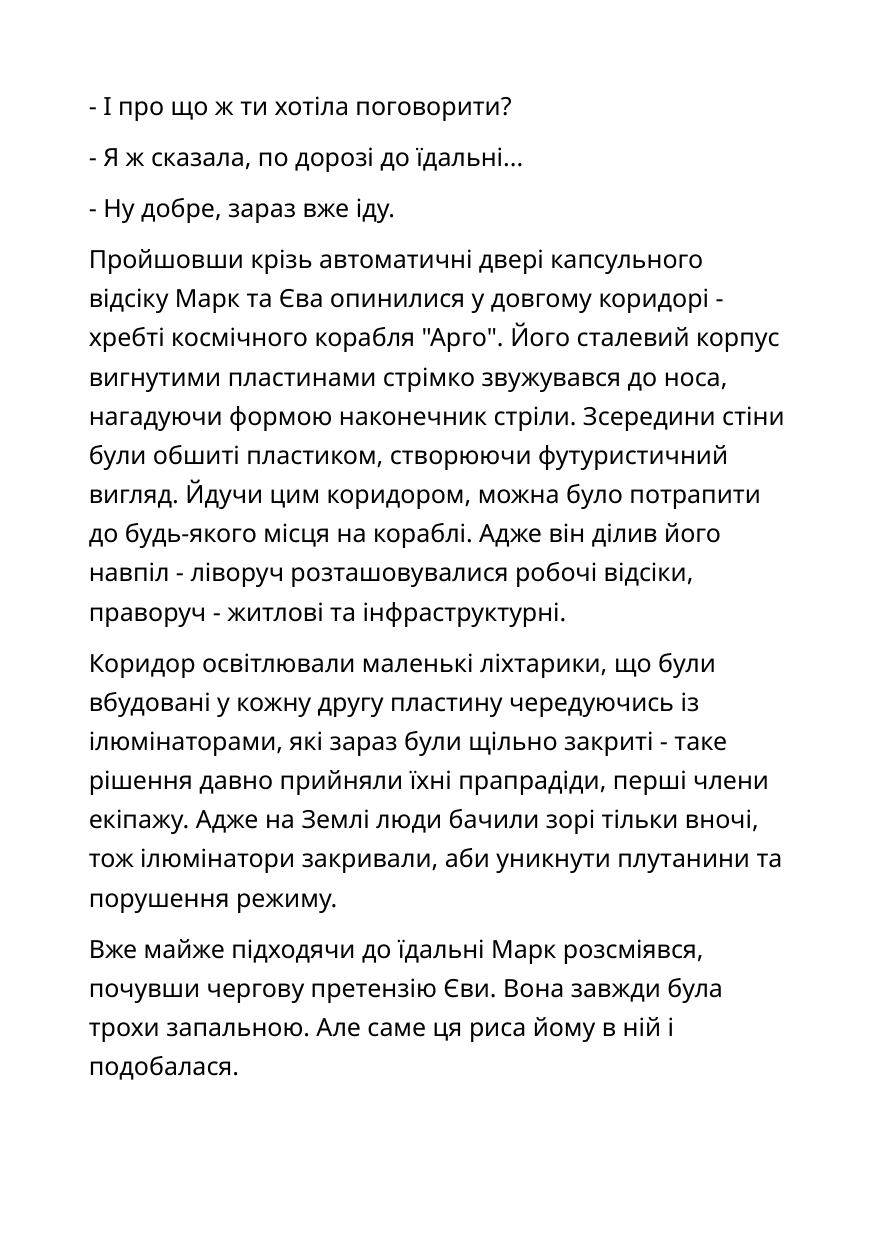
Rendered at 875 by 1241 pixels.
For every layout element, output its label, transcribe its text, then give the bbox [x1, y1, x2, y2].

text - Я ж сказала, по дорозі до їдальні... [88, 139, 786, 174]
text - Ну добре, зараз вже іду. [88, 191, 786, 225]
text Коридор освітлювали маленькі ліхтарики, що були вбудовані у кожну другу пластину чередуючись із ілюмінаторами, які зараз були щільно закриті - таке рішення давно прийняли їхні прапрадіди, перші члени екіпажу. Адже на Землі люди бачили зорі тільки вночі, тож ілюмінатори закривали, аби уникнути плутанини та порушення режиму. [88, 645, 786, 914]
text Вже майже підходячи до їдальні Марк розсміявся, почувши чергову претензію Єви. Вона завжди була трохи запальною. Але саме ця риса йому в ній і подобалася. [88, 931, 786, 1083]
text - І про що ж ти хотіла поговорити? [88, 88, 786, 123]
text Пройшовши крізь автоматичні двері капсульного відсіку Марк та Єва опинилися у довгому коридорі - хребті космічного корабля "Арго". Його сталевий корпус вигнутими пластинами стрімко звужувався до носа, нагадуючи формою наконечник стріли. Зсередини стіни були обшиті пластиком, створюючи футуристичний вигляд. Йдучи цим коридором, можна було потрапити до будь-якого місця на кораблі. Адже він ділив його навпіл - ліворуч розташовувалися робочі відсіки, праворуч - житлові та інфраструктурні. [88, 242, 786, 628]
